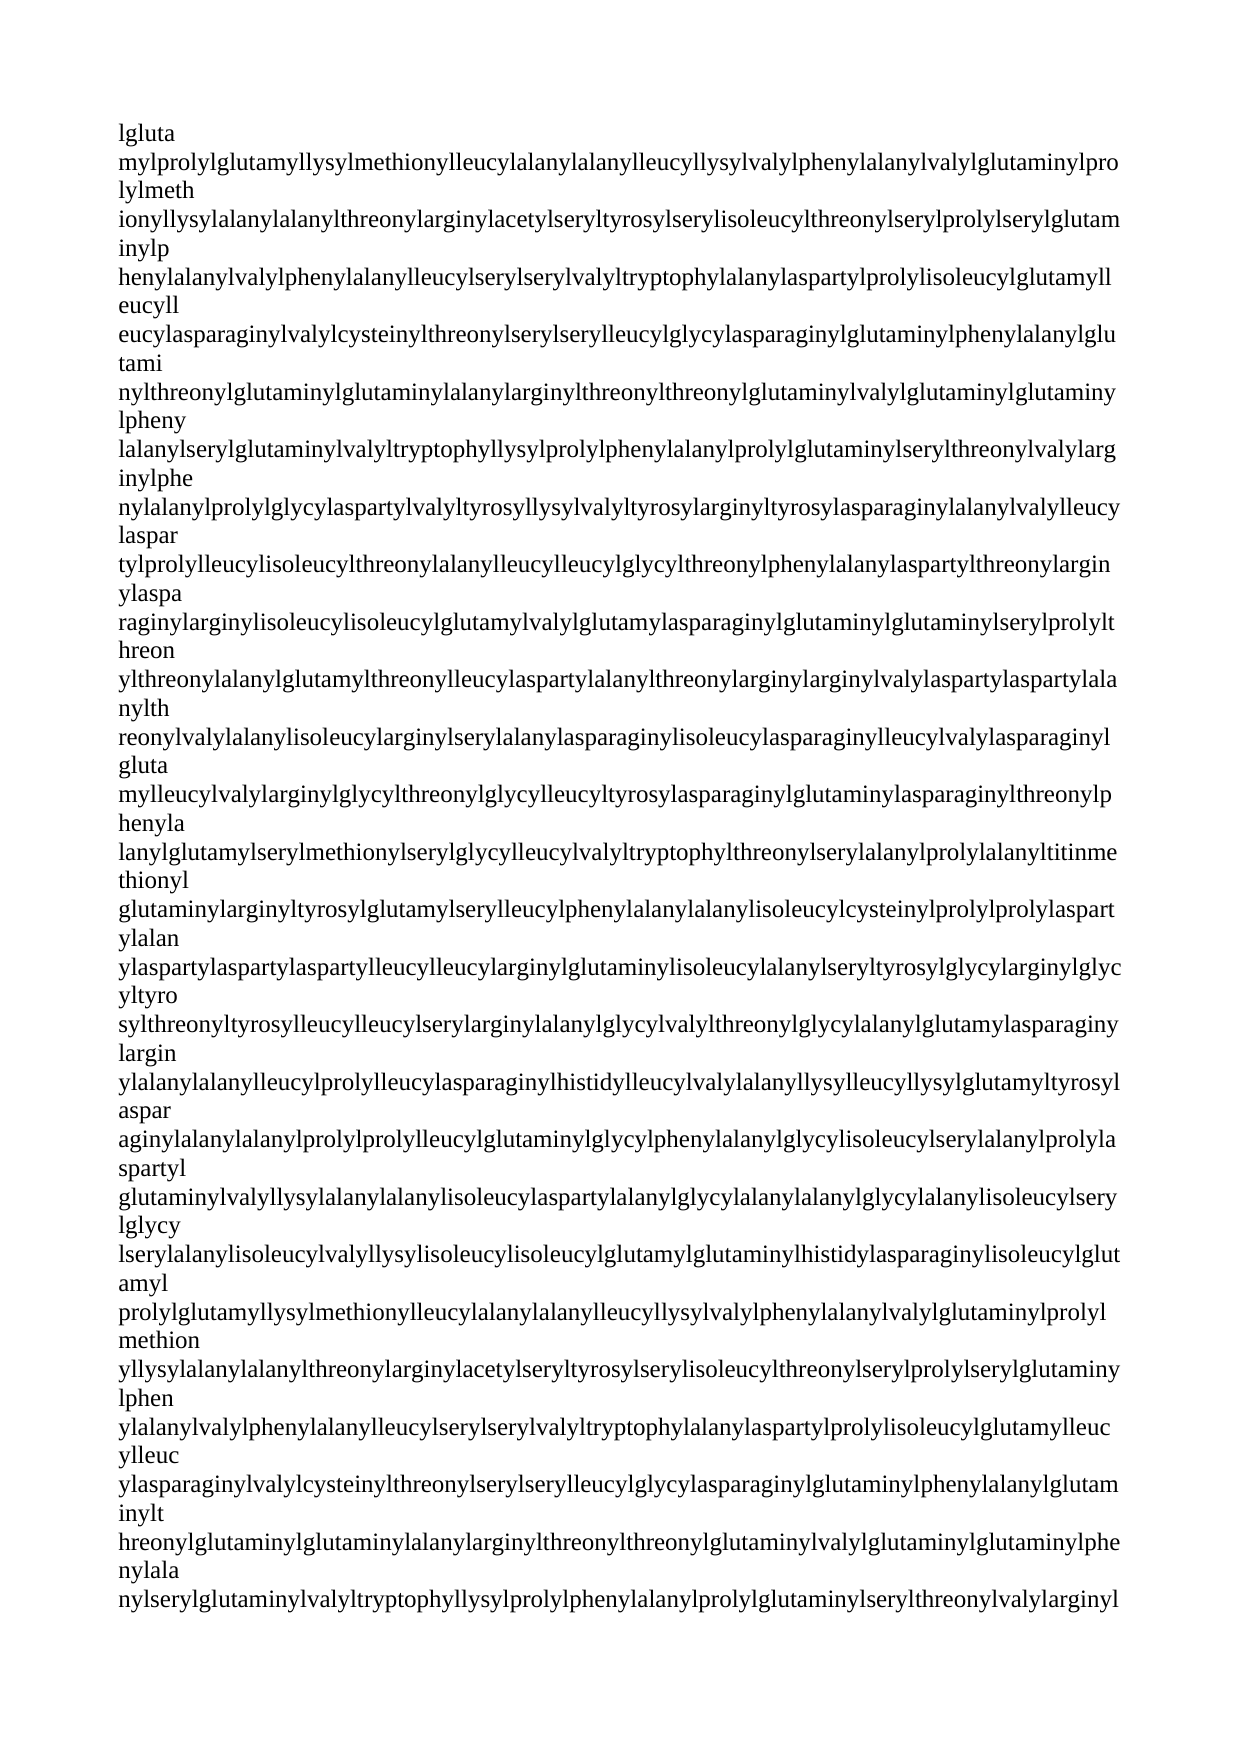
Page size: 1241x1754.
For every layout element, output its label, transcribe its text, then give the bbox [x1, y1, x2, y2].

text lgluta mylprolylglutamyllysylmethionylleucylalanylalanylleucyllysylvalylphenylalanylvalylglutaminylprolylmeth ionyllysylalanylalanylthreonylarginylacetylseryltyrosylserylisoleucylthreonylserylprolylserylglutaminylp henylalanylvalylphenylalanylleucylserylserylvalyltryptophylalanylaspartylprolylisoleucylglutamylleucyll eucylasparaginylvalylcysteinylthreonylserylserylleucylglycylasparaginylglutaminylphenylalanylglutami nylthreonylglutaminylglutaminylalanylarginylthreonylthreonylglutaminylvalylglutaminylglutaminylpheny lalanylserylglutaminylvalyltryptophyllysylprolylphenylalanylprolylglutaminylserylthreonylvalylarginylphe nylalanylprolylglycylaspartylvalyltyrosyllysylvalyltyrosylarginyltyrosylasparaginylalanylvalylleucylaspar tylprolylleucylisoleucylthreonylalanylleucylleucylglycylthreonylphenylalanylaspartylthreonylarginylaspa raginylarginylisoleucylisoleucylglutamylvalylglutamylasparaginylglutaminylglutaminylserylprolylthreon ylthreonylalanylglutamylthreonylleucylaspartylalanylthreonylarginylarginylvalylaspartylaspartylalanylth reonylvalylalanylisoleucylarginylserylalanylasparaginylisoleucylasparaginylleucylvalylasparaginylgluta mylleucylvalylarginylglycylthreonylglycylleucyltyrosylasparaginylglutaminylasparaginylthreonylphenyla lanylglutamylserylmethionylserylglycylleucylvalyltryptophylthreonylserylalanylprolylalanyltitinmethionyl glutaminylarginyltyrosylglutamylserylleucylphenylalanylalanylisoleucylcysteinylprolylprolylaspartylalan ylaspartylaspartylaspartylleucylleucylarginylglutaminylisoleucylalanylseryltyrosylglycylarginylglycyltyro sylthreonyltyrosylleucylleucylserylarginylalanylglycylvalylthreonylglycylalanylglutamylasparaginylargin ylalanylalanylleucylprolylleucylasparaginylhistidylleucylvalylalanyllysylleucyllysylglutamyltyrosylaspar aginylalanylalanylprolylprolylleucylglutaminylglycylphenylalanylglycylisoleucylserylalanylprolylaspartyl glutaminylvalyllysylalanylalanylisoleucylaspartylalanylglycylalanylalanylglycylalanylisoleucylserylglycy lserylalanylisoleucylvalyllysylisoleucylisoleucylglutamylglutaminylhistidylasparaginylisoleucylglutamyl prolylglutamyllysylmethionylleucylalanylalanylleucyllysylvalylphenylalanylvalylglutaminylprolylmethion yllysylalanylalanylthreonylarginylacetylseryltyrosylserylisoleucylthreonylserylprolylserylglutaminylphen ylalanylvalylphenylalanylleucylserylserylvalyltryptophylalanylaspartylprolylisoleucylglutamylleucylleuc ylasparaginylvalylcysteinylthreonylserylserylleucylglycylasparaginylglutaminylphenylalanylglutaminylt hreonylglutaminylglutaminylalanylarginylthreonylthreonylglutaminylvalylglutaminylglutaminylphenylala nylserylglutaminylvalyltryptophyllysylprolylphenylalanylprolylglutaminylserylthreonylvalylarginyl [118, 118, 1122, 1613]
